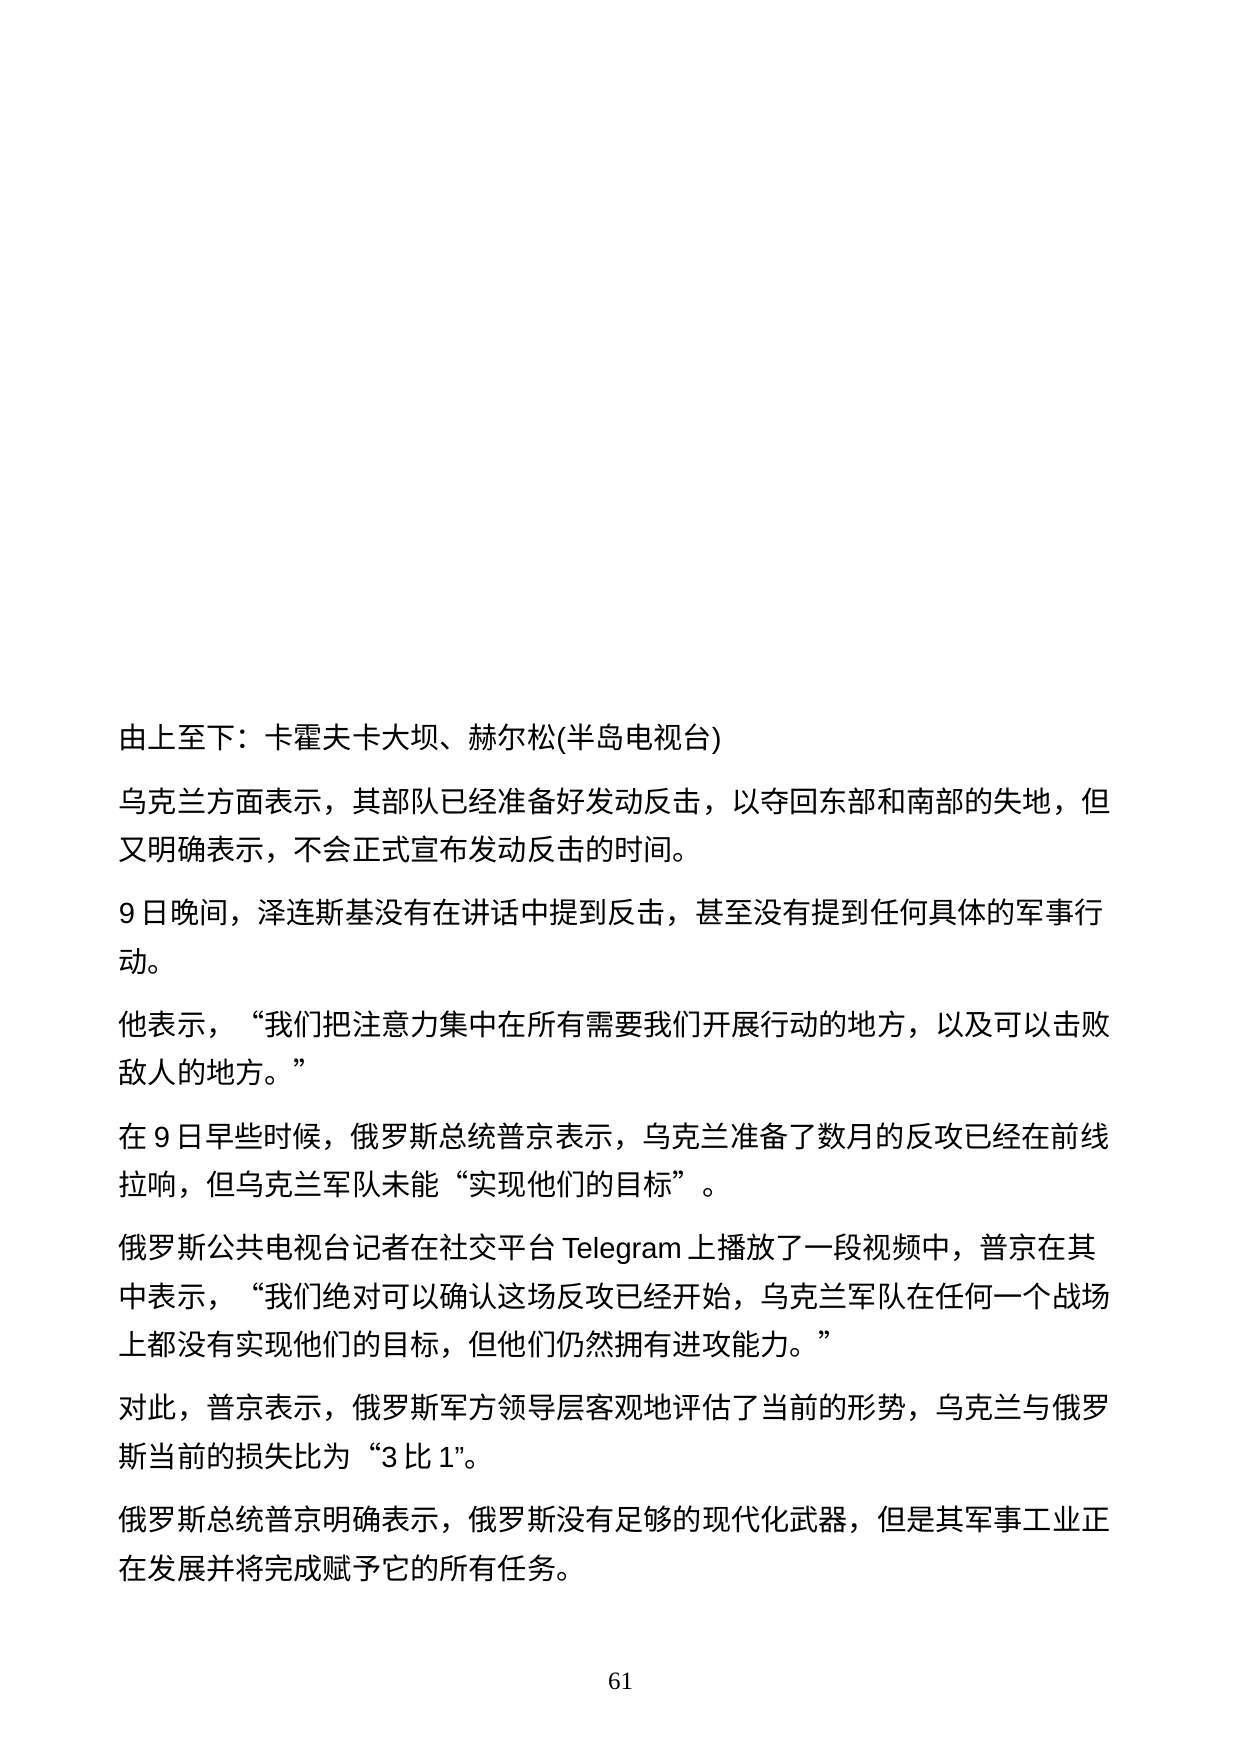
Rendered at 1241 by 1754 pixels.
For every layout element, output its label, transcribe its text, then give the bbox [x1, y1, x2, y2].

text 9日晚间，泽连斯基没有在讲话中提到反击，甚至没有提到任何具体的军事行动。 [118, 890, 1122, 981]
text 俄罗斯公共电视台记者在社交平台Telegram上播放了一段视频中，普京在其中表示，“我们绝对可以确认这场反攻已经开始，乌克兰军队在任何一个战场上都没有实现他们的目标，但他们仍然拥有进攻能力。” [118, 1225, 1122, 1364]
text 在9日早些时候，俄罗斯总统普京表示，乌克兰准备了数月的反攻已经在前线拉响，但乌克兰军队未能“实现他们的目标”。 [118, 1113, 1122, 1204]
text 俄罗斯总统普京明确表示，俄罗斯没有足够的现代化武器，但是其军事工业正在发展并将完成赋予它的所有任务。 [118, 1497, 1122, 1588]
text 对此，普京表示，俄罗斯军方领导层客观地评估了当前的形势，乌克兰与俄罗斯当前的损失比为“3比1”。 [118, 1385, 1122, 1476]
text 由上至下：卡霍夫卡大坝、赫尔松(半岛电视台) [118, 118, 1122, 757]
text 他表示，“我们把注意力集中在所有需要我们开展行动的地方，以及可以击败敌人的地方。” [118, 1002, 1122, 1092]
text 乌克兰方面表示，其部队已经准备好发动反击，以夺回东部和南部的失地，但又明确表示，不会正式宣布发动反击的时间。 [118, 778, 1122, 869]
